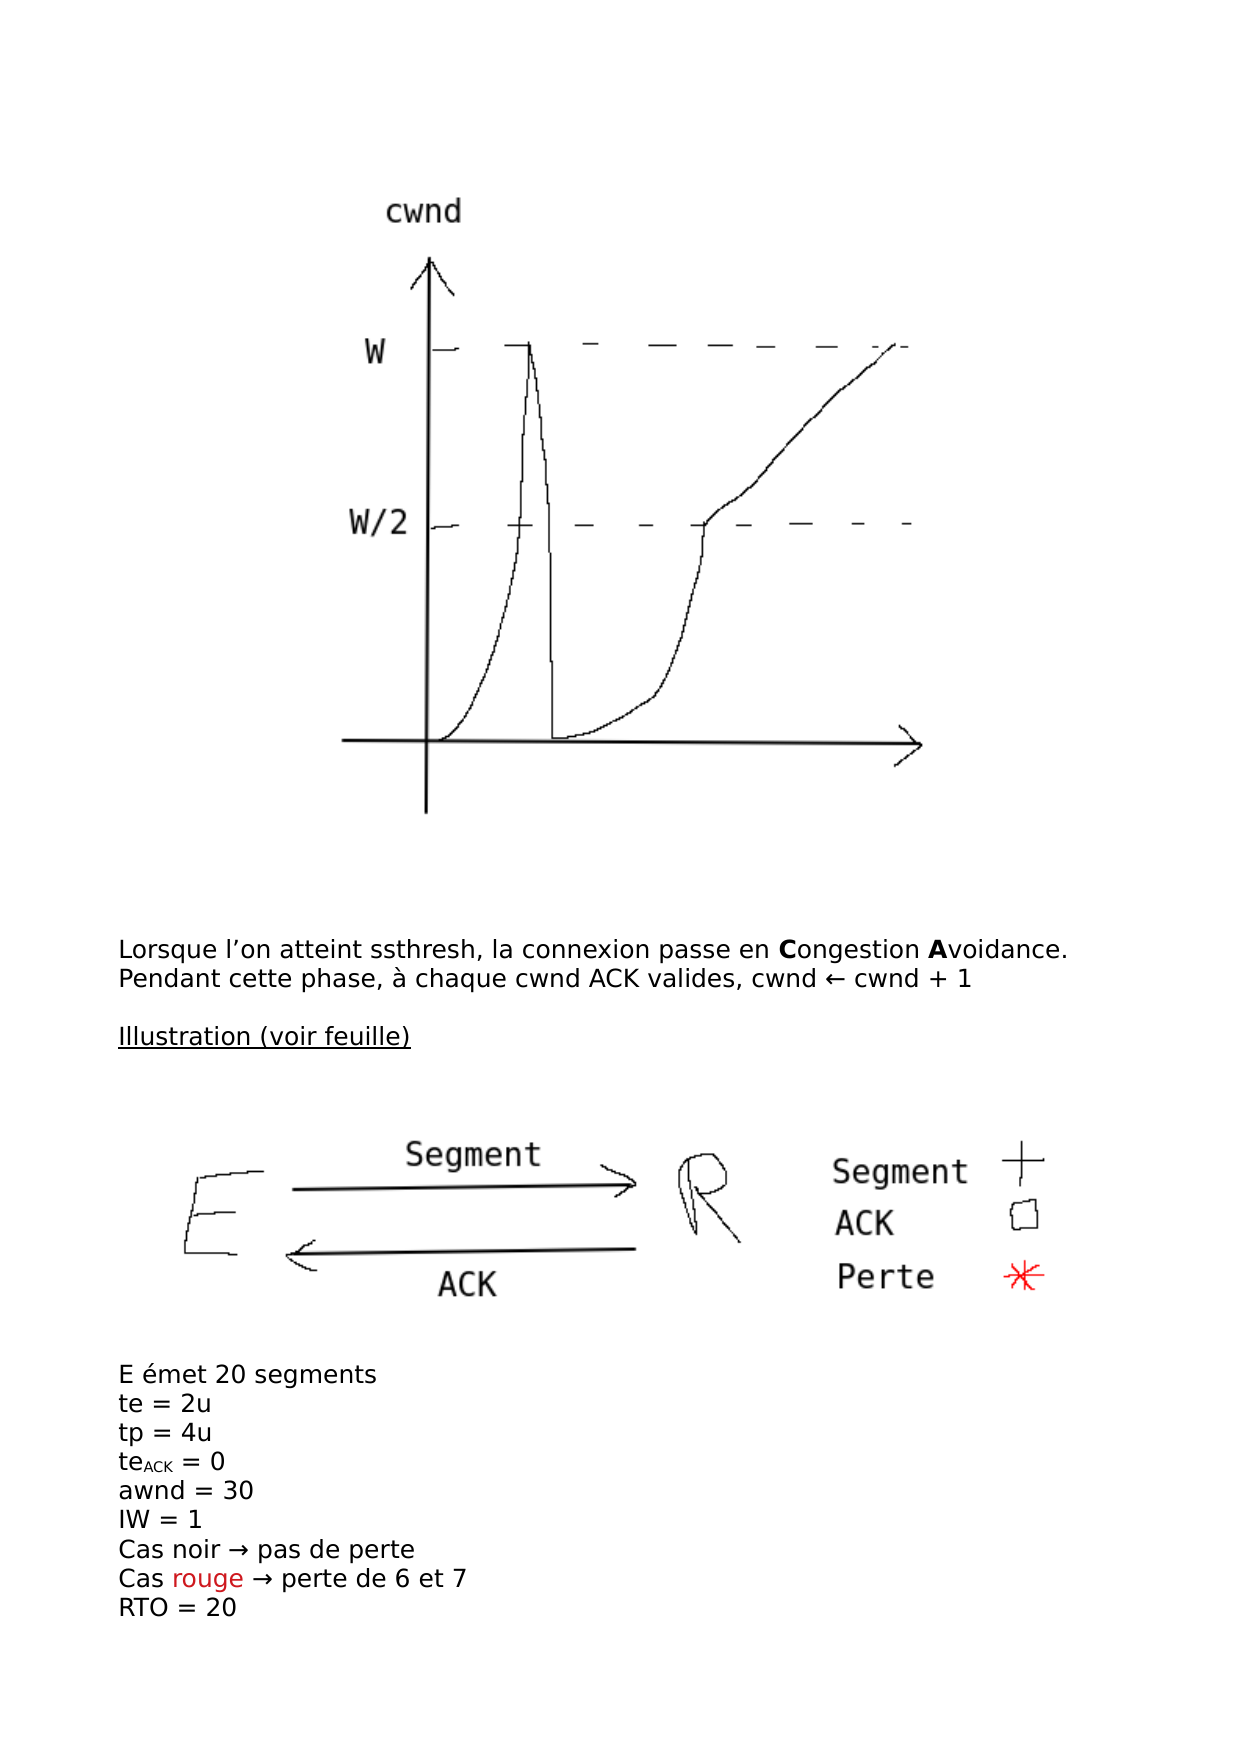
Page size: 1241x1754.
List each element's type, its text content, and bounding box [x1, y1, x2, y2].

picture [259, 118, 982, 869]
text Cas rouge → perte de 6 et 7 [118, 1564, 1122, 1593]
text Lorsque l’on atteint ssthresh, la connexion passe en Congestion Avoidance. [118, 935, 1122, 964]
text Illustration (voir feuille) [118, 1022, 1122, 1051]
text RTO = 20 [118, 1593, 1122, 1622]
picture [161, 1080, 1079, 1331]
text awnd = 30 [118, 1476, 1122, 1506]
text tp = 4u [118, 1418, 1122, 1447]
text Cas noir → pas de perte [118, 1535, 1122, 1564]
text E émet 20 segments [118, 1360, 1122, 1389]
text teACK = 0 [118, 1447, 1122, 1476]
text IW = 1 [118, 1506, 1122, 1535]
text te = 2u [118, 1389, 1122, 1418]
text Pendant cette phase, à chaque cwnd ACK valides, cwnd ← cwnd + 1 [118, 964, 1122, 993]
